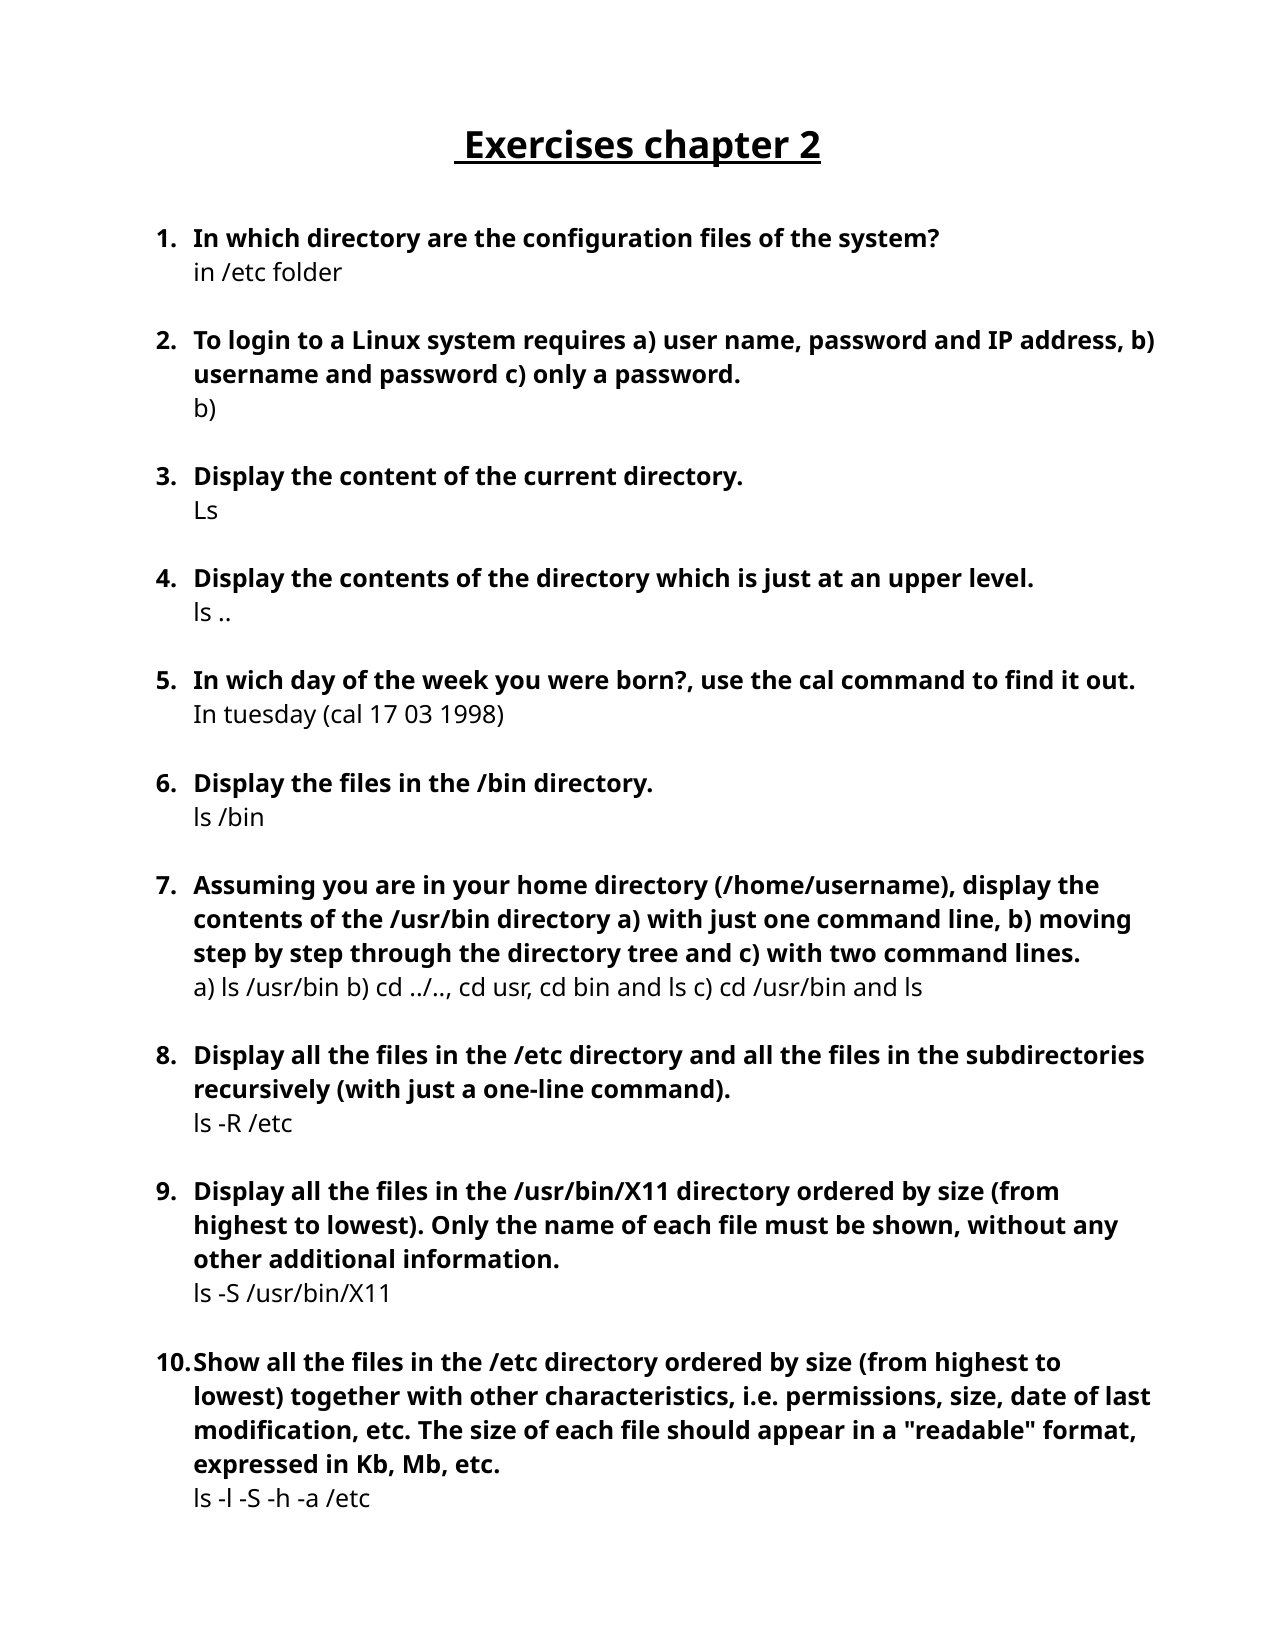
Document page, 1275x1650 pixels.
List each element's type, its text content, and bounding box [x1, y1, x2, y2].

list Display all the files in the /usr/bin/X11 directory ordered by size (from highest to lowest). Only the name of each file must be shown, without any other additional information. [156, 1174, 1157, 1276]
list recursively (with just a one-line command). [156, 1072, 1157, 1106]
list Show all the files in the /etc directory ordered by size (from highest to lowest) together with other characteristics, i.e. permissions, size, date of last modification, etc. The size of each file should appear in a "readable" format, expressed in Kb, Mb, etc. [156, 1344, 1157, 1481]
list In tuesday (cal 17 03 1998) [156, 697, 1157, 731]
list To login to a Linux system requires a) user name, password and IP address, b) username and password c) only a password. [156, 322, 1157, 391]
list in /etc folder [156, 254, 1157, 288]
list In which directory are the configuration files of the system? [156, 220, 1157, 254]
list Display the contents of the directory which is just at an upper level. [156, 561, 1157, 595]
list Display all the files in the /etc directory and all the files in the subdirectories [156, 1038, 1157, 1072]
list Assuming you are in your home directory (/home/username), display the contents of the /usr/bin directory a) with just one command line, b) moving step by step through the directory tree and c) with two command lines. [156, 867, 1157, 969]
list ls .. [156, 595, 1157, 629]
list a) ls /usr/bin b) cd ../.., cd usr, cd bin and ls c) cd /usr/bin and ls [156, 969, 1157, 1004]
list ls -S /usr/bin/X11 [156, 1276, 1157, 1310]
list Ls [156, 493, 1157, 527]
list b) [156, 391, 1157, 424]
list In wich day of the week you were born?, use the cal command to find it out. [156, 663, 1157, 697]
text Exercises chapter 2 [118, 118, 1157, 169]
list Display the files in the /bin directory. [156, 765, 1157, 799]
list ls -l -S -h -a /etc [156, 1481, 1157, 1514]
list ls -R /etc [156, 1106, 1157, 1140]
list Display the content of the current directory. [156, 459, 1157, 493]
list ls /bin [156, 799, 1157, 833]
